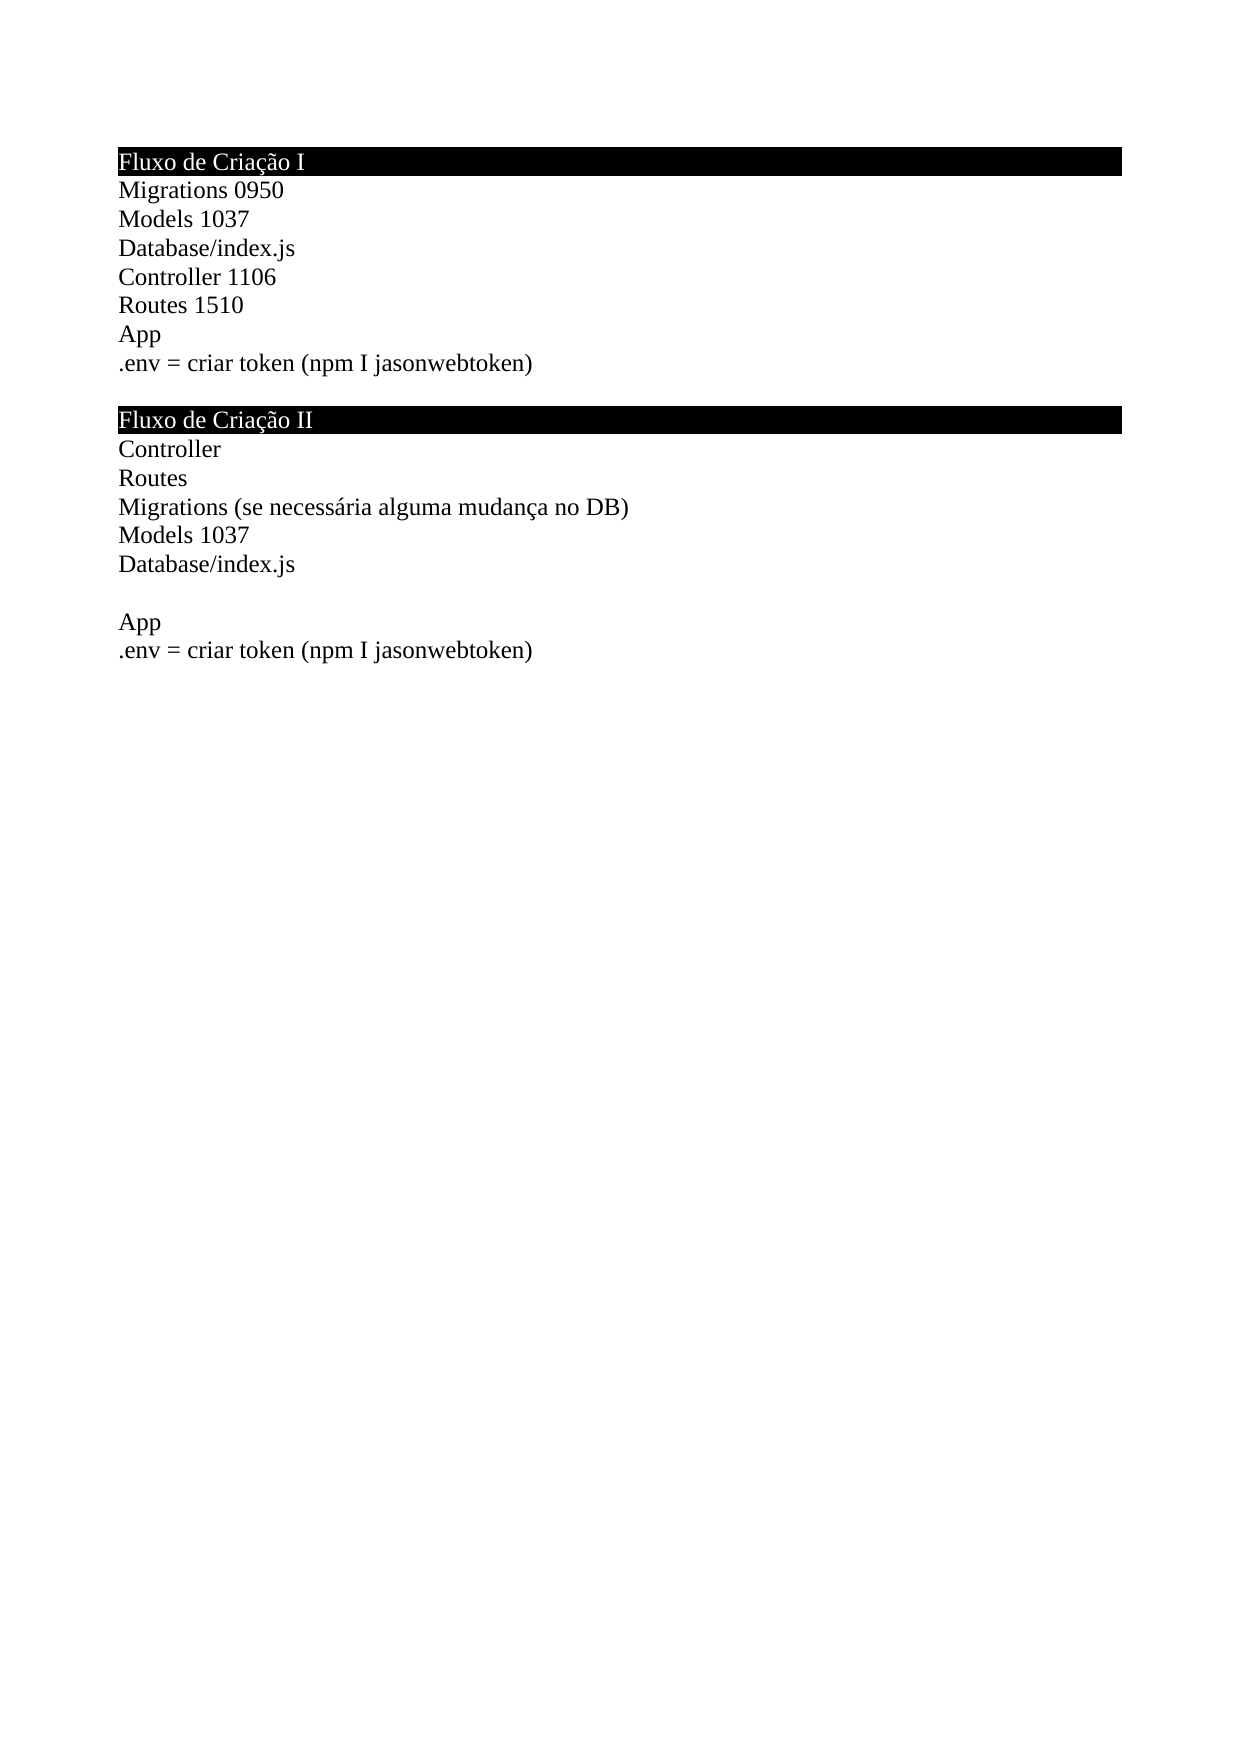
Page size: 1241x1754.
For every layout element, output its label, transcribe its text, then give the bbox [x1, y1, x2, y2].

text Database/index.js [118, 233, 1122, 262]
text Database/index.js [118, 549, 1122, 578]
text App [118, 319, 1122, 348]
text Controller [118, 434, 1122, 463]
text Controller 1106 [118, 262, 1122, 291]
text Routes 1510 [118, 291, 1122, 319]
text Migrations 0950 [118, 176, 1122, 204]
text .env = criar token (npm I jasonwebtoken) [118, 636, 1122, 664]
text Migrations (se necessária alguma mudança no DB) [118, 492, 1122, 521]
text Models 1037 [118, 521, 1122, 549]
text Routes [118, 463, 1122, 492]
text Fluxo de Criação I [118, 147, 1122, 176]
text .env = criar token (npm I jasonwebtoken) [118, 348, 1122, 377]
text Fluxo de Criação II [118, 406, 1122, 434]
text App [118, 607, 1122, 636]
text Models 1037 [118, 204, 1122, 233]
